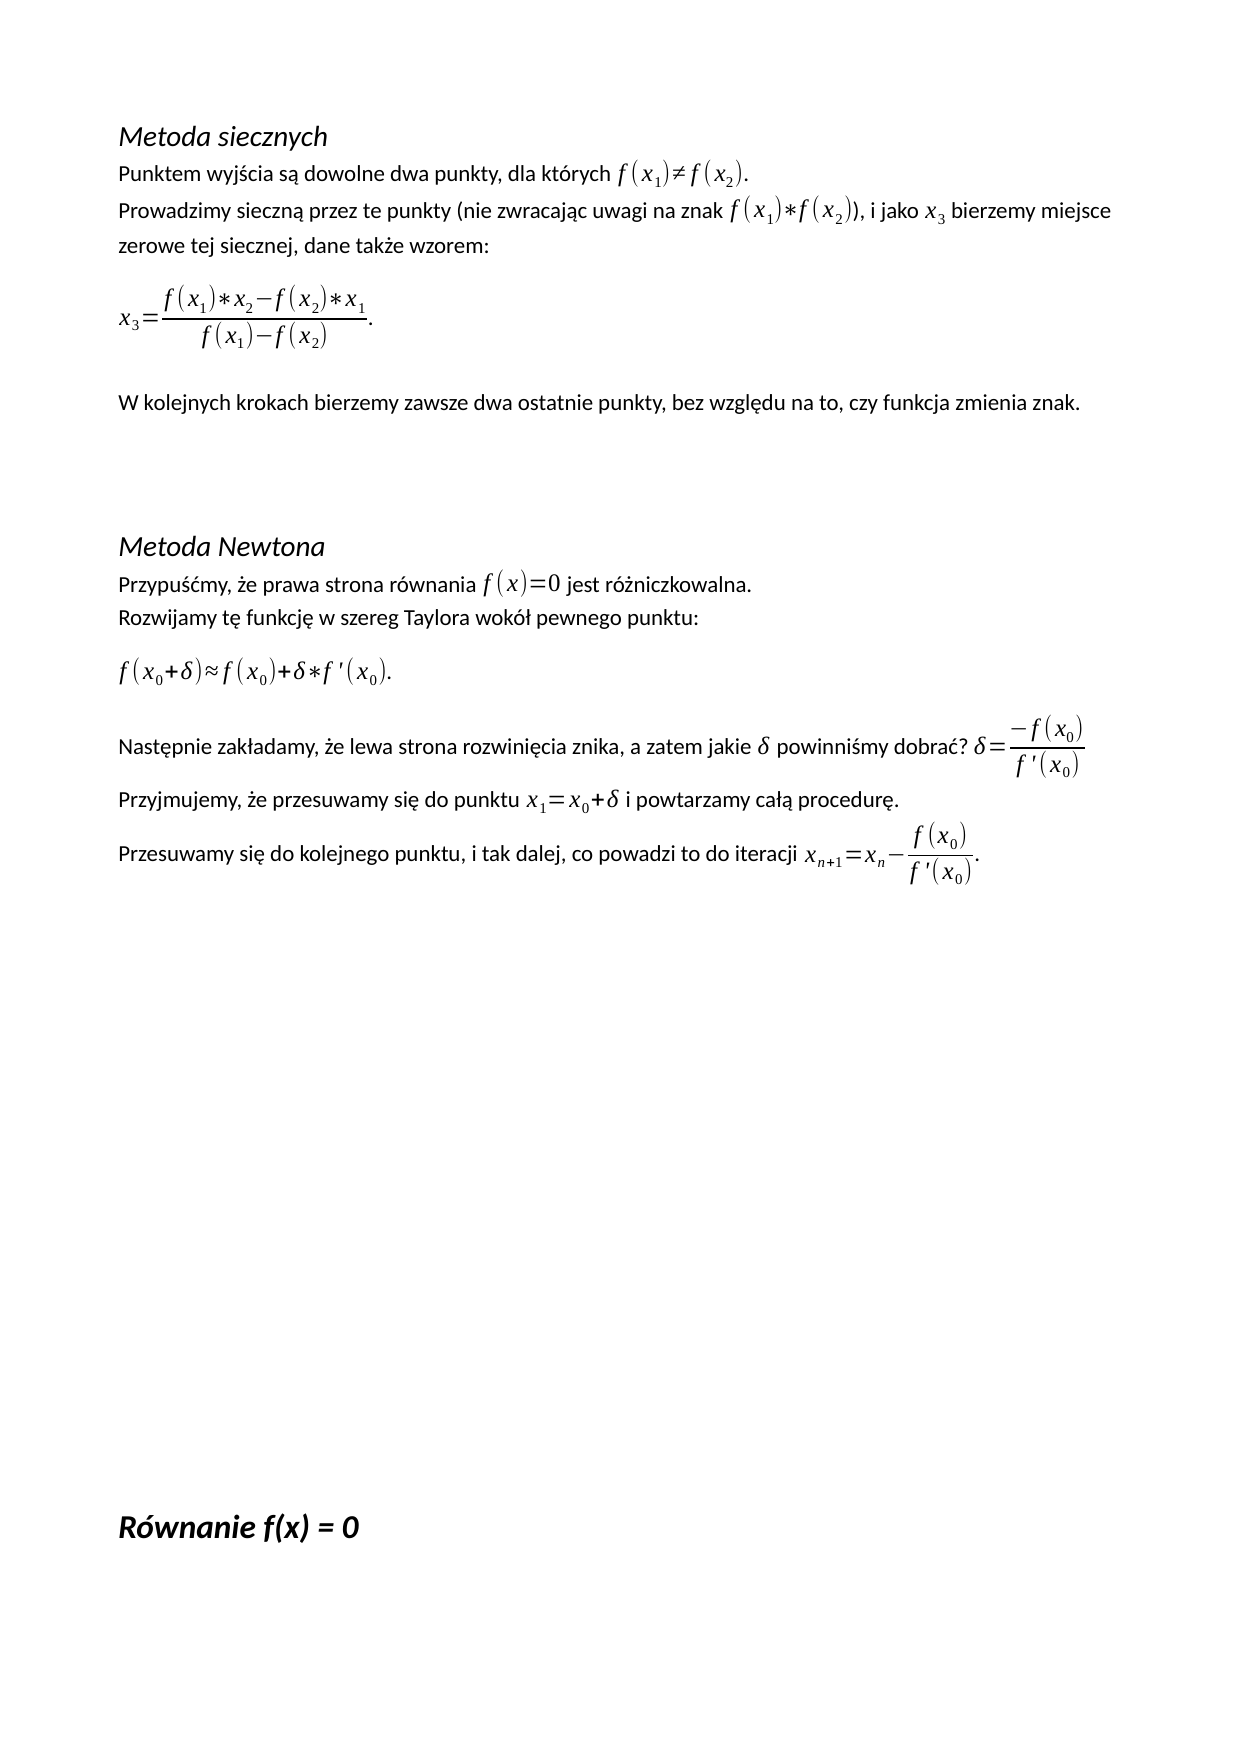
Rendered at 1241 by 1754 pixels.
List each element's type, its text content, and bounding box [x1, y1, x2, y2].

text Przypuśćmy, że prawa strona równania jest różniczkowalna. Rozwijamy tę funkcję w szereg Taylora wokół pewnego punktu: [118, 569, 1122, 631]
text Metoda siecznych [118, 118, 1122, 154]
text Następnie zakładamy, że lewa strona rozwinięcia znika, a zatem jakie powinniśmy dobrać? Przyjmujemy, że przesuwamy się do punktu i powtarzamy całą procedurę. Przesuwamy się do kolejnego punktu, i tak dalej, co powadzi to do iteracji . [118, 713, 1122, 888]
text . [118, 656, 1122, 688]
text Punktem wyjścia są dowolne dwa punkty, dla których . Prowadzimy sieczną przez te punkty (nie zwracając uwagi na znak ), i jako bierzemy miejsce zerowe tej siecznej, dane także wzorem: [118, 159, 1122, 259]
text Metoda Newtona [118, 528, 1122, 564]
text Równanie f(x) = 0 [118, 1506, 1122, 1547]
text . W kolejnych krokach bierzemy zawsze dwa ostatnie punkty, bez względu na to, czy funkcja zmienia znak. [118, 284, 1122, 416]
